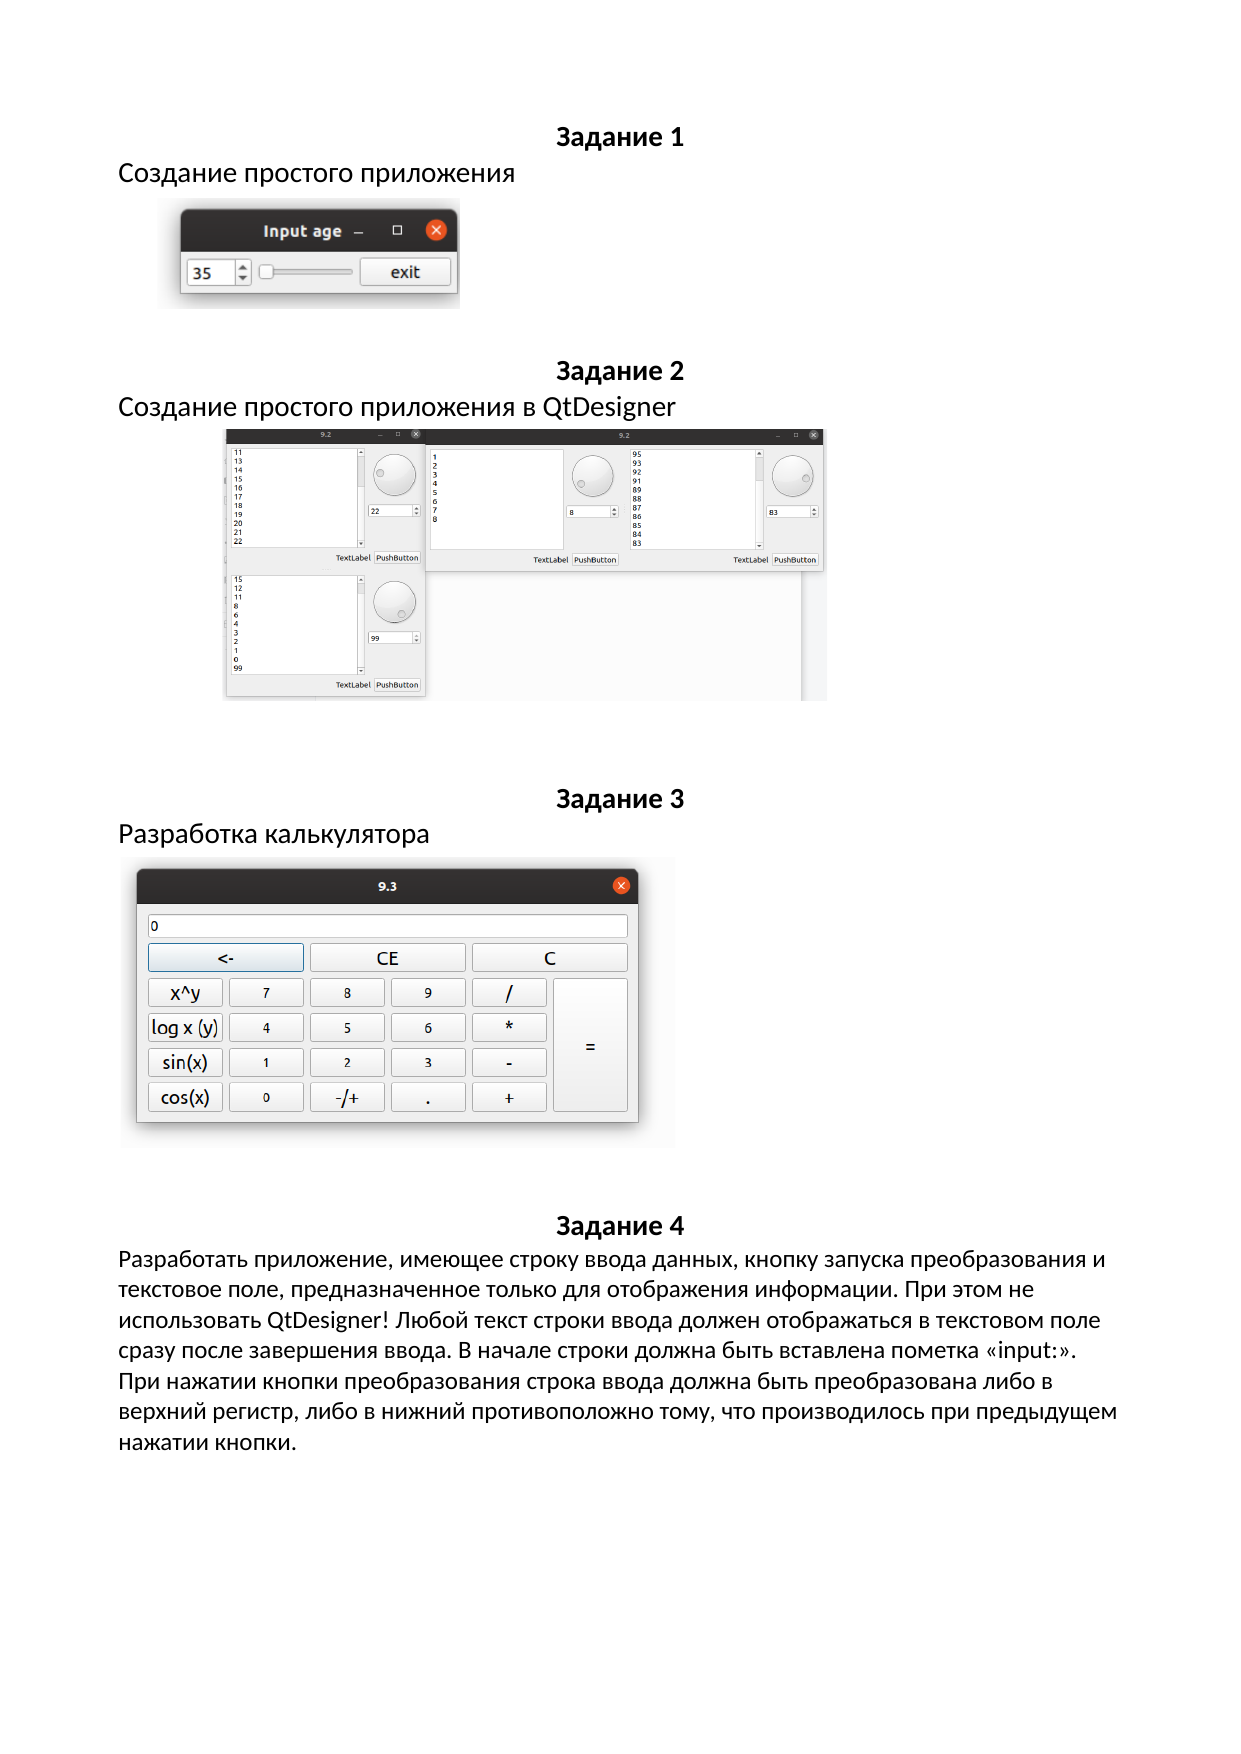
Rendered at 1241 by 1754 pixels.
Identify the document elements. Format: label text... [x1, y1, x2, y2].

picture [222, 429, 828, 701]
text Задание 2 [118, 352, 1122, 388]
text Задание 4 [118, 1207, 1122, 1243]
text Разработка калькулятора [118, 815, 1122, 851]
picture [204, 198, 340, 277]
text Создание простого приложения [118, 154, 1122, 189]
text Разработать приложение, имеющее строку ввода данных, кнопку запуска преобразования и текстовое поле, предназначенное только для отображения информации. При этом не использовать QtDesigner! Любой текст строки ввода должен отображаться в текстовом поле сразу после завершения ввода. В начале строки должна быть вставлена пометка «input:». При нажатии кнопки преобразования строка ввода должна быть преобразована либо в верхний регистр, либо в нижний противоположно тому, что производилось при предыдущем нажатии кнопки. [118, 1243, 1122, 1456]
text Задание 1 [118, 118, 1122, 154]
text Задание 3 [118, 780, 1122, 815]
picture [366, 857, 676, 1148]
text Создание простого приложения в QtDesigner [118, 388, 1122, 423]
